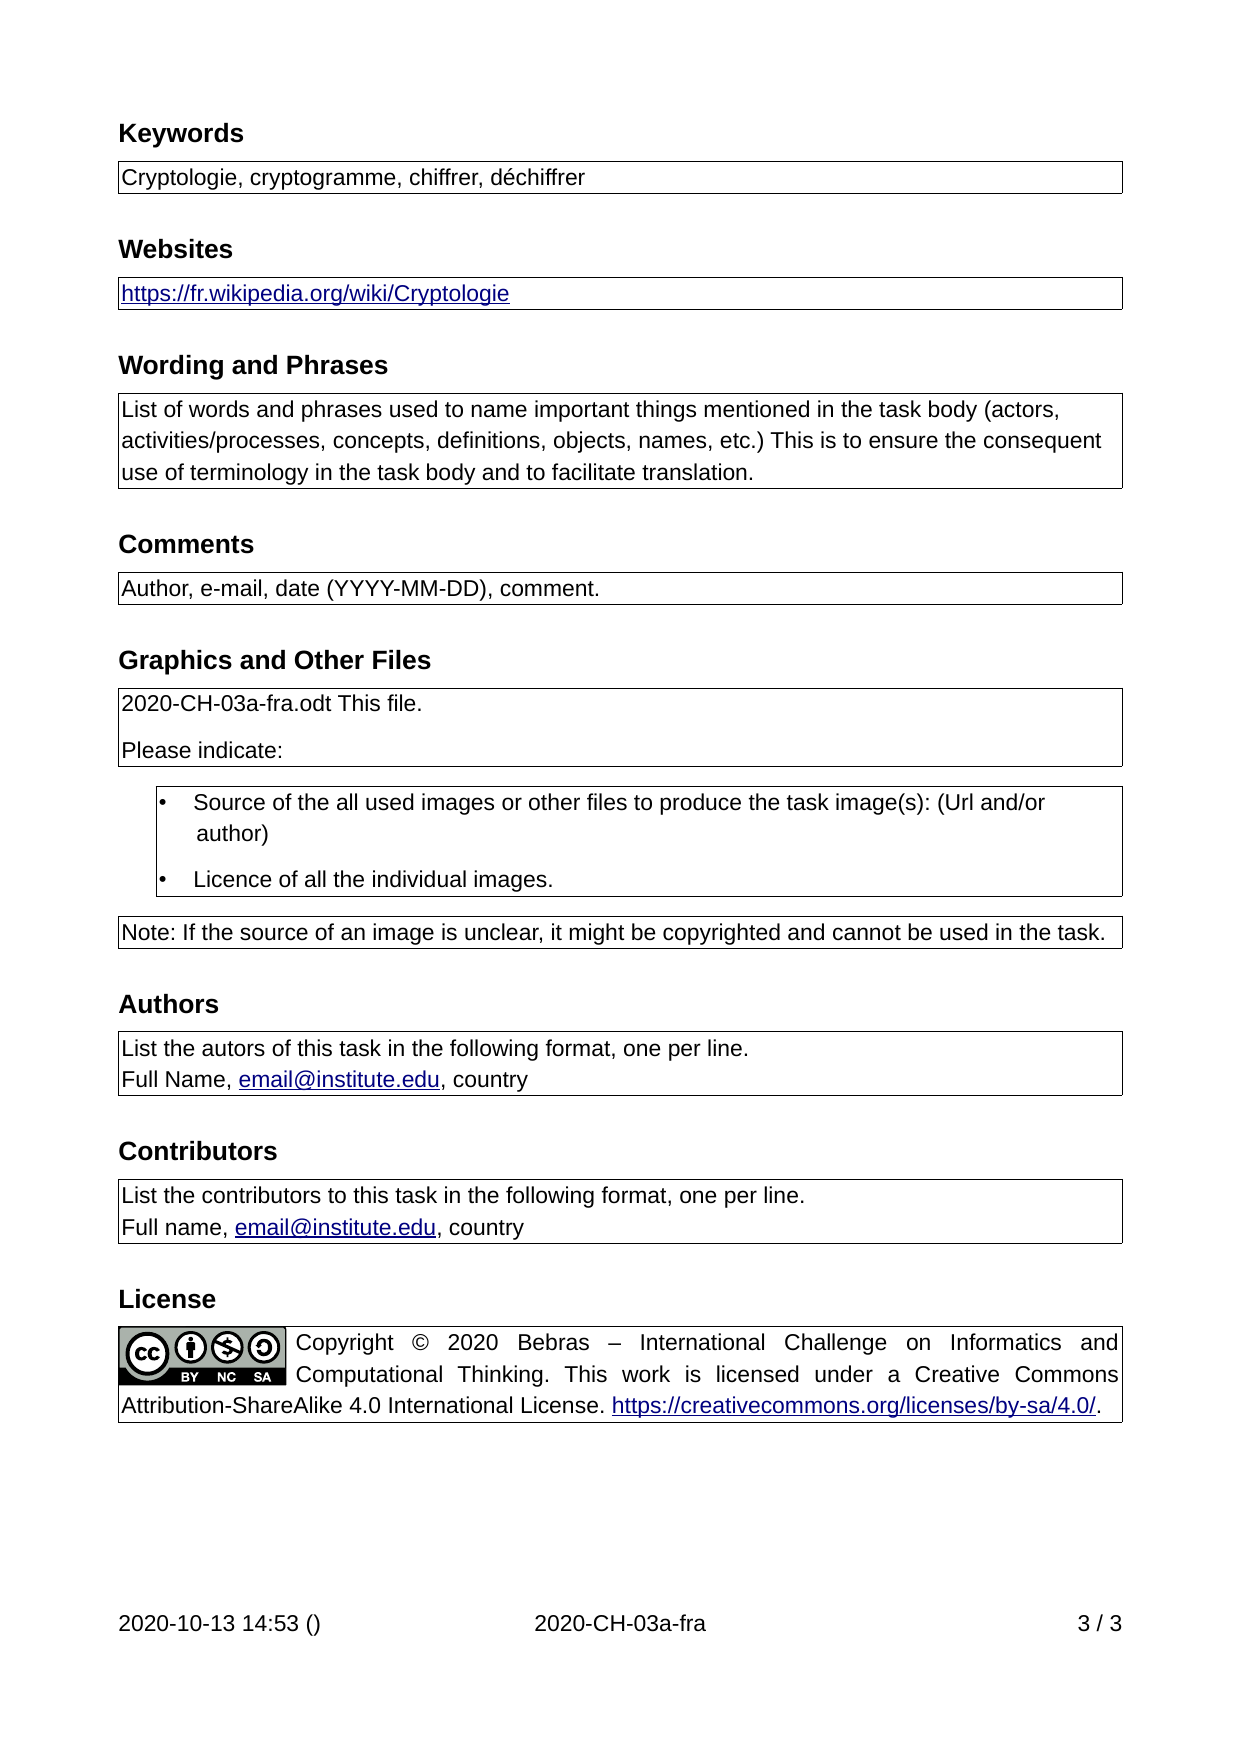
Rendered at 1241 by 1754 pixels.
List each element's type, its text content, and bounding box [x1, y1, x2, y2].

list Source of the all used images or other files to produce the task image(s): (Url and/or author) [157, 787, 1122, 847]
text Copyright © 2020 Bebras – International Challenge on Informatics and Computational Thinking. This work is licensed under a Creative Commons Attribution-ShareAlike 4.0 International License. https://creativecommons.org/licenses/by-sa/4.0/. [119, 1327, 1122, 1422]
text https://fr.wikipedia.org/wiki/Cryptologie [119, 278, 1122, 309]
list Licence of all the individual images. [157, 863, 1122, 896]
subtitle Graphics and Other Files [118, 644, 1122, 675]
subtitle Wording and Phrases [118, 350, 1122, 380]
text Cryptologie, cryptogramme, chiffrer, déchiffrer [119, 162, 1122, 193]
subtitle Contributors [118, 1136, 1122, 1166]
subtitle License [118, 1283, 1122, 1314]
subtitle Comments [118, 529, 1122, 559]
text Note: If the source of an image is unclear, it might be copyrighted and cannot be used in the task. [119, 917, 1122, 948]
text 2020-CH-03a-fra.odt This file. [119, 689, 1122, 717]
text Author, e-mail, date (YYYY-MM-DD), comment. [119, 573, 1122, 604]
subtitle Websites [118, 234, 1122, 264]
text List of words and phrases used to name important things mentioned in the task body (actors, activities/processes, concepts, definitions, objects, names, etc.) This is to ensure the consequent use of terminology in the task body and to facilitate translation. [119, 394, 1122, 488]
text Please indicate: [119, 733, 1122, 766]
subtitle Keywords [118, 118, 1122, 148]
text List the contributors to this task in the following format, one per line. Full name, email@institute.edu, country [119, 1180, 1122, 1243]
text List the autors of this task in the following format, one per line. Full Name, email@institute.edu, country [119, 1032, 1122, 1095]
subtitle Authors [118, 989, 1122, 1019]
